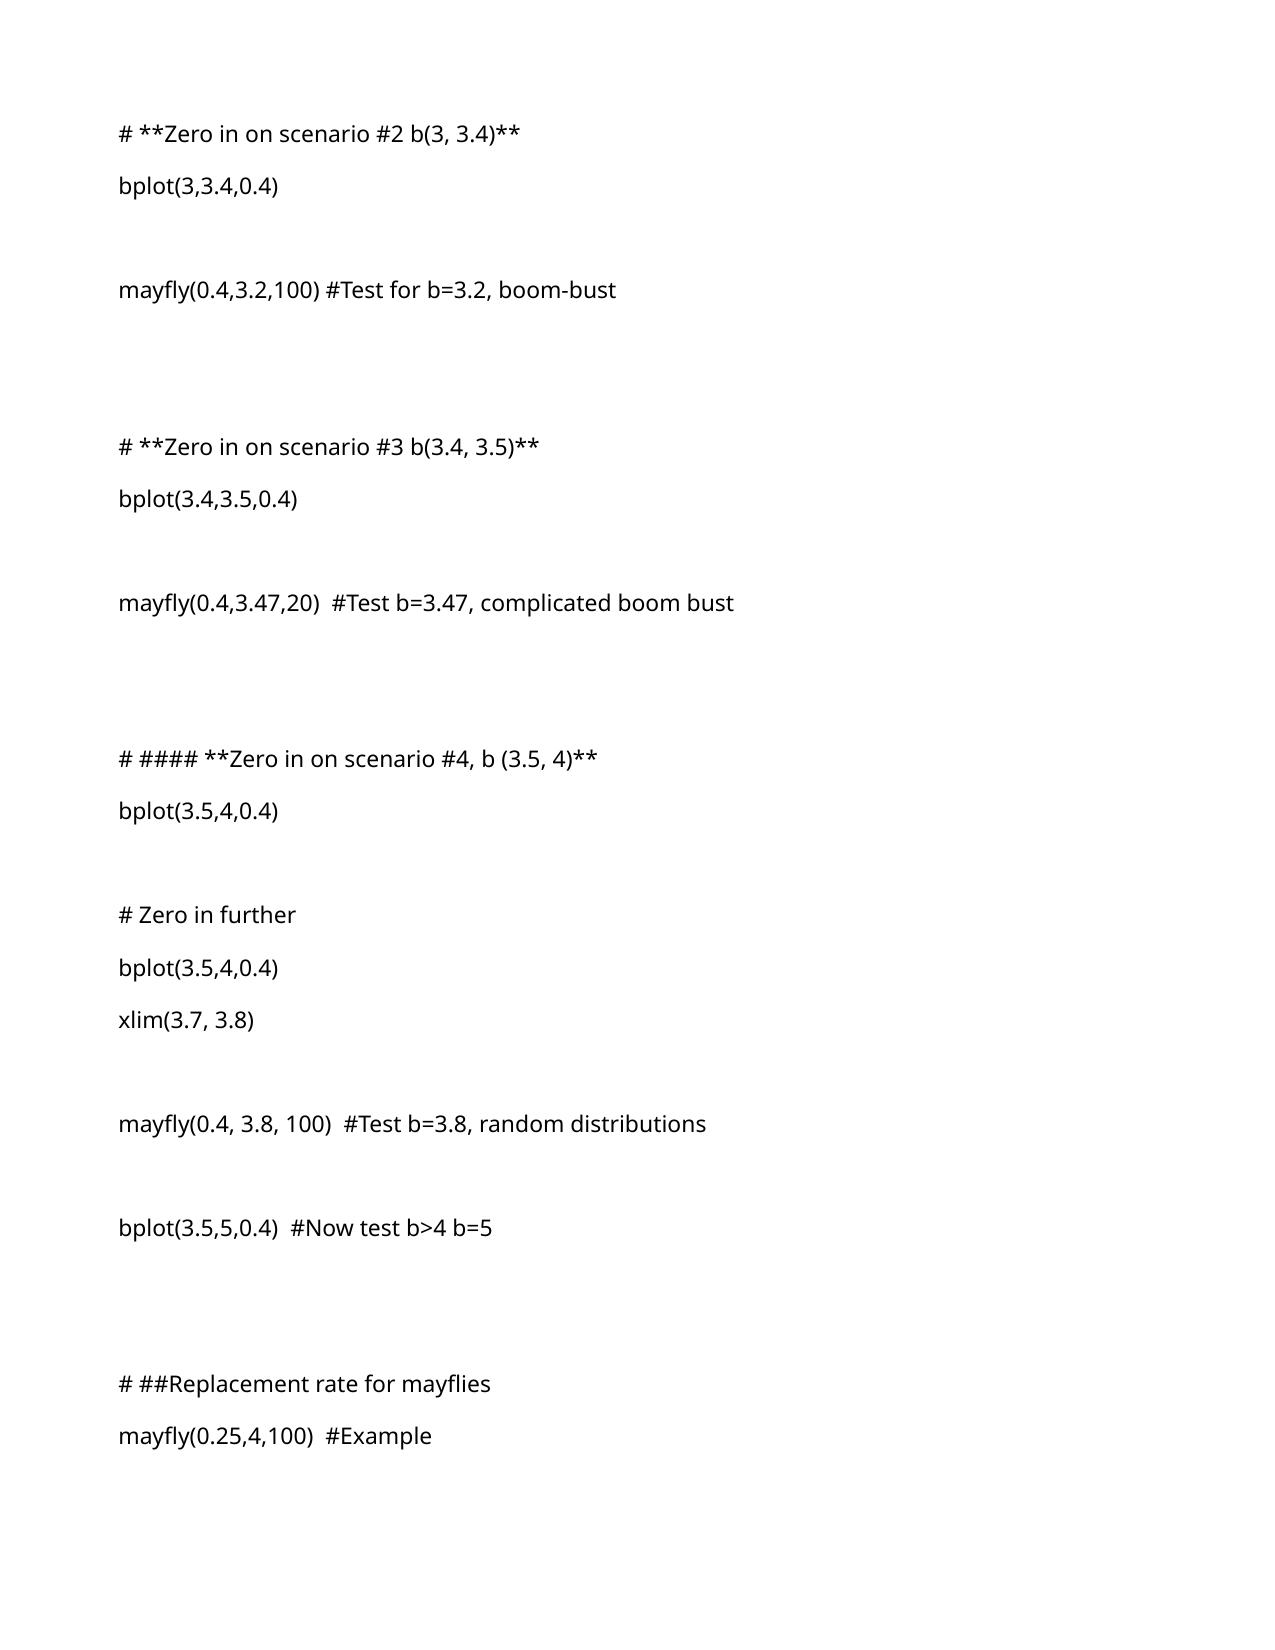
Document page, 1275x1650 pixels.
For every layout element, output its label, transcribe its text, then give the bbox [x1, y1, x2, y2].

text # **Zero in on scenario #2 b(3, 3.4)** [118, 118, 1157, 149]
text mayfly(0.4,3.2,100) #Test for b=3.2, boom-bust [118, 274, 1157, 306]
text bplot(3.5,4,0.4) [118, 951, 1157, 983]
text bplot(3.5,5,0.4) #Now test b>4 b=5 [118, 1212, 1157, 1243]
text # ##Replacement rate for mayflies [118, 1368, 1157, 1399]
text # Zero in further [118, 899, 1157, 931]
text mayfly(0.25,4,100) #Example [118, 1420, 1157, 1451]
text mayfly(0.4, 3.8, 100) #Test b=3.8, random distributions [118, 1108, 1157, 1139]
text xlim(3.7, 3.8) [118, 1003, 1157, 1035]
text bplot(3.5,4,0.4) [118, 795, 1157, 826]
text # **Zero in on scenario #3 b(3.4, 3.5)** [118, 431, 1157, 462]
text mayfly(0.4,3.47,20) #Test b=3.47, complicated boom bust [118, 587, 1157, 618]
text # #### **Zero in on scenario #4, b (3.5, 4)** [118, 743, 1157, 774]
text bplot(3.4,3.5,0.4) [118, 483, 1157, 514]
text bplot(3,3.4,0.4) [118, 170, 1157, 201]
